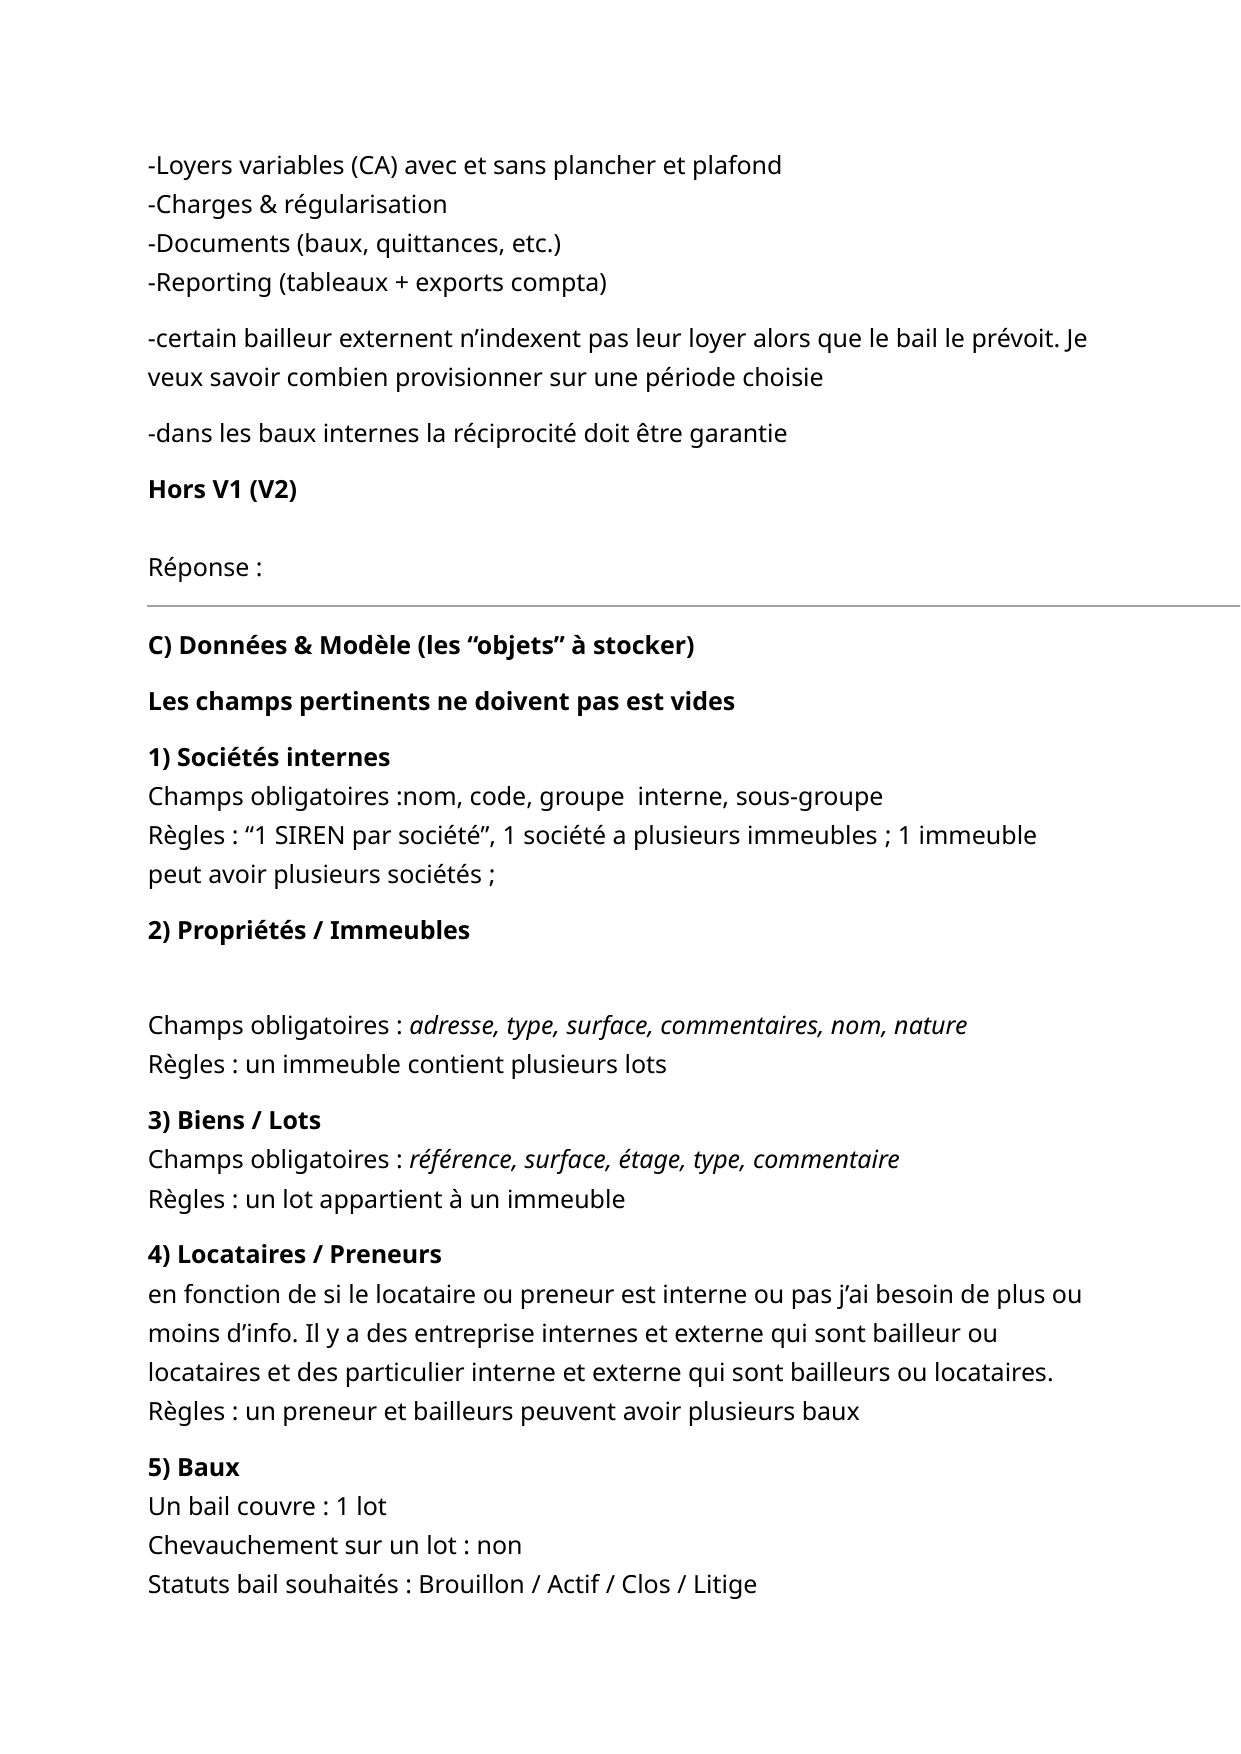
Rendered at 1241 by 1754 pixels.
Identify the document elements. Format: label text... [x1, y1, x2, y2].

text Les champs pertinents ne doivent pas est vides [148, 684, 1093, 718]
text -Loyers variables (CA) avec et sans plancher et plafond -Charges & régularisation -Documents (baux, quittances, etc.) -Reporting (tableaux + exports compta) [148, 148, 1093, 299]
text -dans les baux internes la réciprocité doit être garantie [148, 416, 1093, 450]
text 4) Locataires / Preneurs en fonction de si le locataire ou preneur est interne ou pas j’ai besoin de plus ou moins d’info. Il y a des entreprise internes et externe qui sont bailleur ou locataires et des particulier interne et externe qui sont bailleurs ou locataires. Règles : un preneur et bailleurs peuvent avoir plusieurs baux [148, 1237, 1093, 1428]
text 2) Propriétés / Immeubles [148, 913, 1093, 947]
text 5) Baux Un bail couvre : 1 lot Chevauchement sur un lot : non Statuts bail souhaités : Brouillon / Actif / Clos / Litige [148, 1450, 1093, 1601]
text 3) Biens / Lots Champs obligatoires : référence, surface, étage, type, commentaire Règles : un lot appartient à un immeuble [148, 1103, 1093, 1215]
text C) Données & Modèle (les “objets” à stocker) [148, 628, 1093, 662]
text Hors V1 (V2) Réponse : [148, 472, 1093, 584]
text 1) Sociétés internes Champs obligatoires :nom, code, groupe interne, sous-groupe Règles : “1 SIREN par société”, 1 société a plusieurs immeubles ; 1 immeuble peut avoir plusieurs sociétés ; [148, 740, 1093, 891]
text Champs obligatoires : adresse, type, surface, commentaires, nom, nature Règles : un immeuble contient plusieurs lots [148, 969, 1093, 1081]
text -certain bailleur externent n’indexent pas leur loyer alors que le bail le prévoit. Je veux savoir combien provisionner sur une période choisie [148, 321, 1093, 394]
